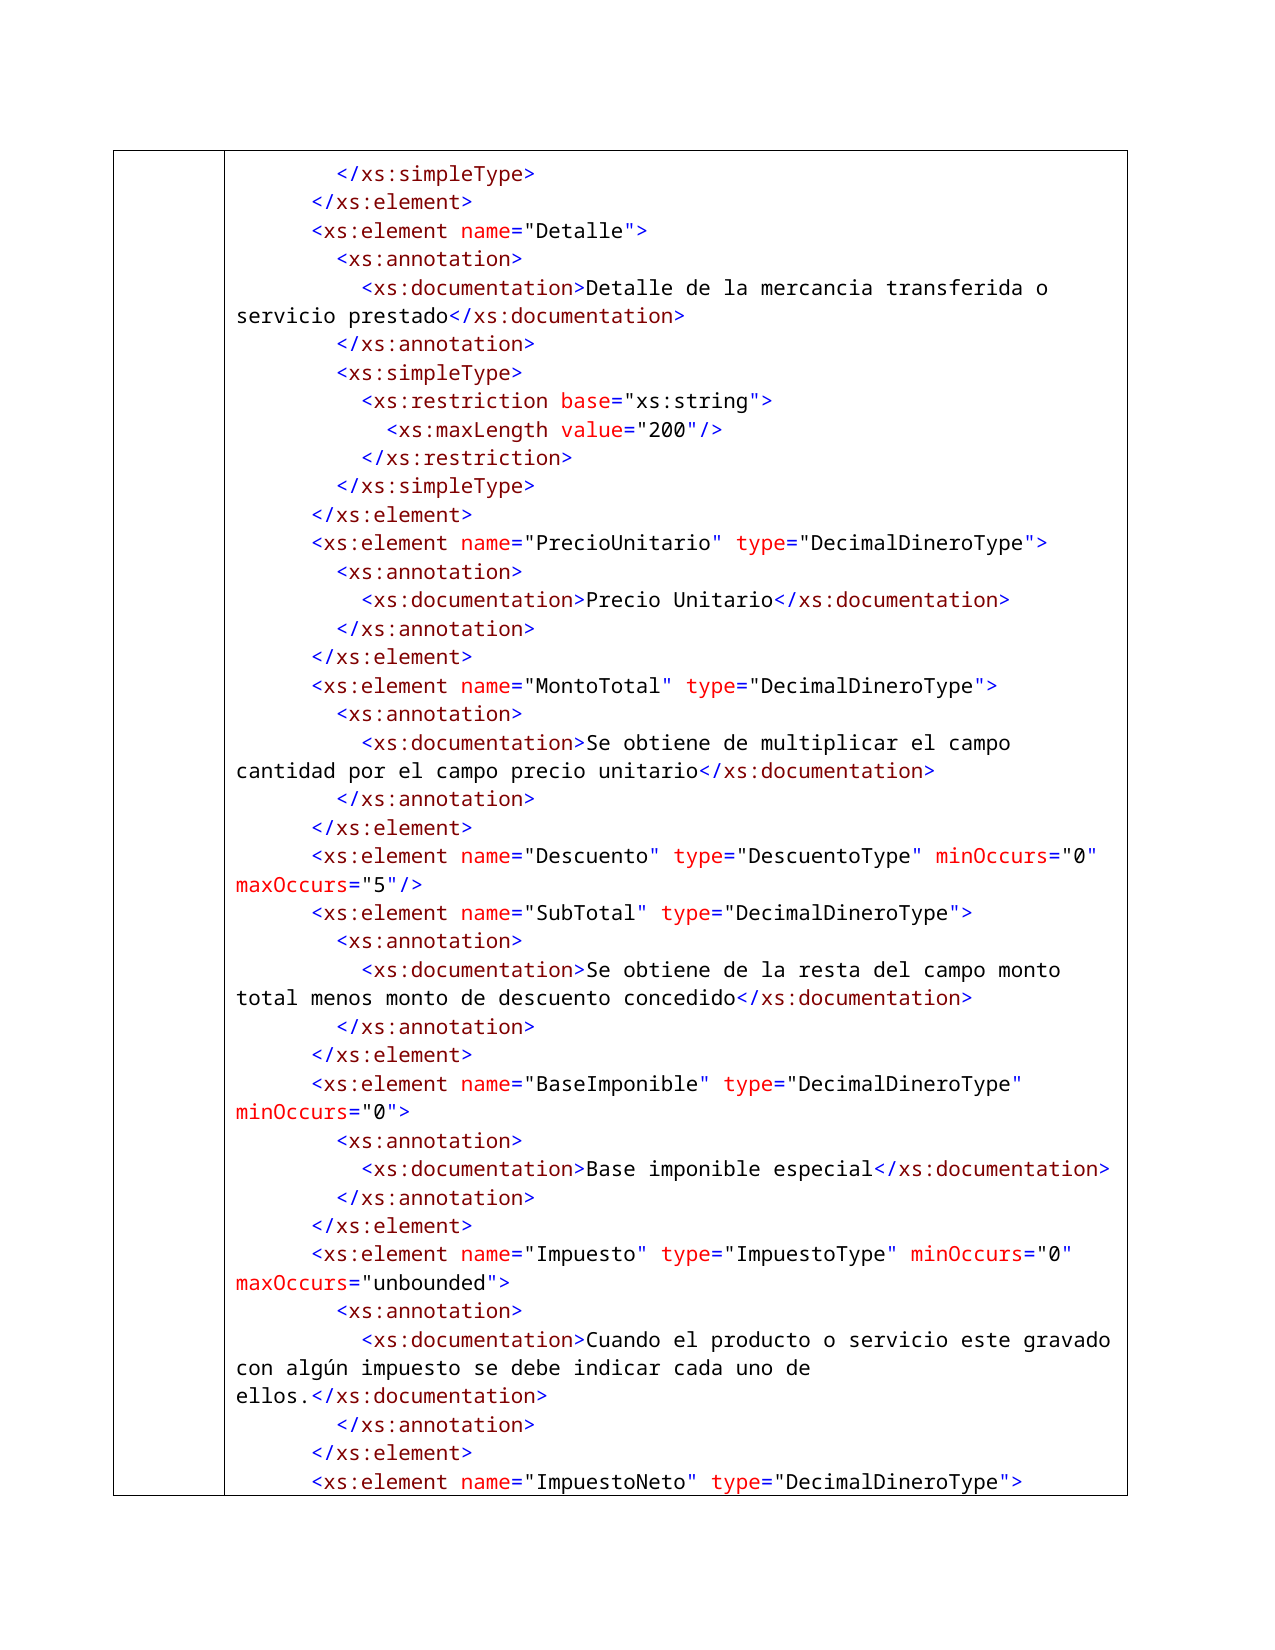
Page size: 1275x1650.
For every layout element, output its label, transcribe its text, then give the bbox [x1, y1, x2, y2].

table_cell </xs:simpleType> </xs:element> <xs:element name="Detalle"> <xs:annotation> <xs:documentation>Detalle de la mercancia transferida o servicio prestado</xs:documentation> </xs:annotation> <xs:simpleType> <xs:restriction base="xs:string"> <xs:maxLength value="200"/> </xs:restriction> </xs:simpleType> </xs:element> <xs:element name="PrecioUnitario" type="DecimalDineroType"> <xs:annotation> <xs:documentation>Precio Unitario</xs:documentation> </xs:annotation> </xs:element> <xs:element name="MontoTotal" type="DecimalDineroType"> <xs:annotation> <xs:documentation>Se obtiene de multiplicar el campo cantidad por el campo precio unitario</xs:documentation> </xs:annotation> </xs:element> <xs:element name="Descuento" type="DescuentoType" minOccurs="0" maxOccurs="5"/> <xs:element name="SubTotal" type="DecimalDineroType"> <xs:annotation> <xs:documentation>Se obtiene de la resta del campo monto total menos monto de descuento concedido</xs:documentation> </xs:annotation> </xs:element> <xs:element name="BaseImponible" type="DecimalDineroType" minOccurs="0"> <xs:annotation> <xs:documentation>Base imponible especial</xs:documentation> </xs:annotation> </xs:element> <xs:element name="Impuesto" type="ImpuestoType" minOccurs="0" maxOccurs="unbounded"> <xs:annotation> <xs:documentation>Cuando el producto o servicio este gravado con algún impuesto se debe indicar cada uno de ellos.</xs:documentation> </xs:annotation> </xs:element> <xs:element name="ImpuestoNeto" type="DecimalDineroType"> [225, 151, 1127, 1495]
table_cell [114, 151, 224, 1495]
